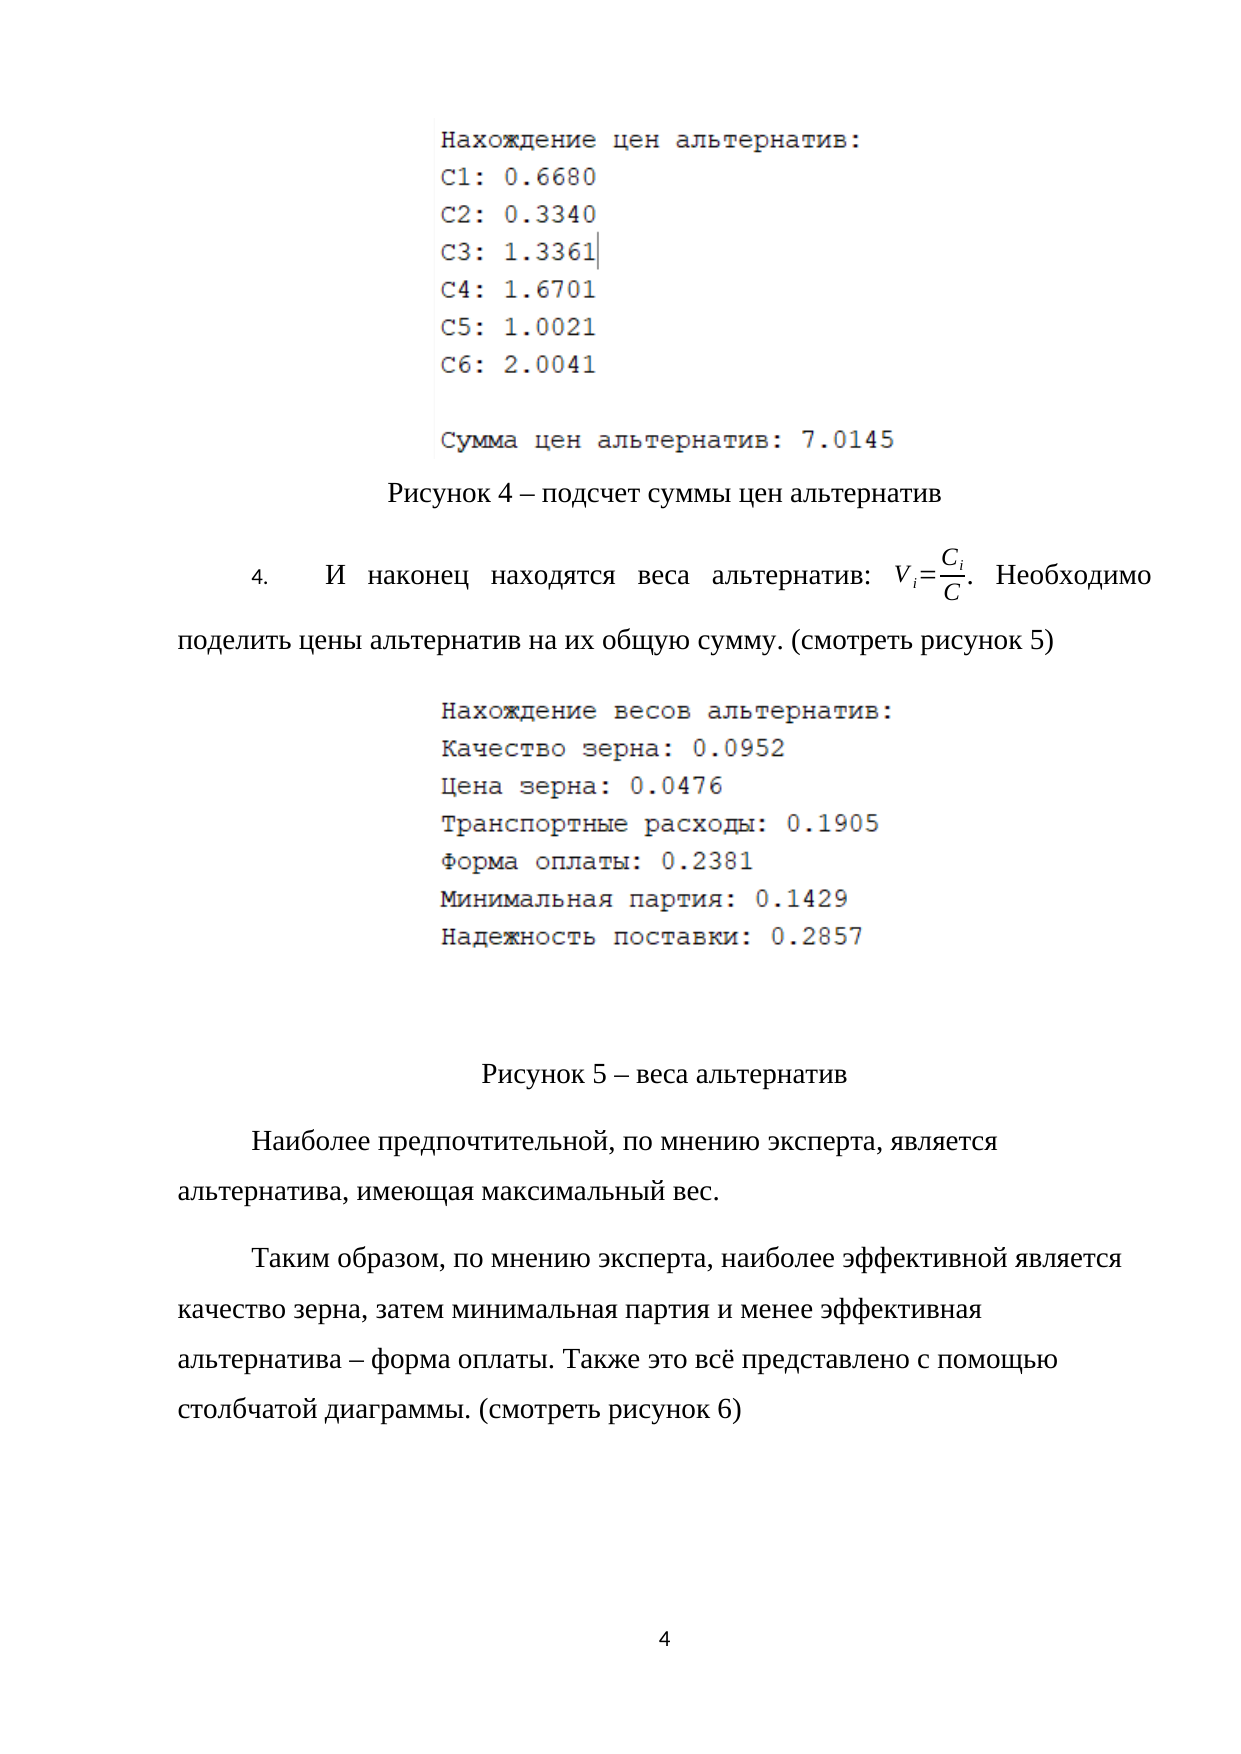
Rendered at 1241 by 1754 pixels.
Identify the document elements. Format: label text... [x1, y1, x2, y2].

picture [435, 689, 894, 951]
text Рисунок 4 – подсчет суммы цен альтернатив [177, 118, 1152, 509]
text Рисунок 5 – веса альтернатив [177, 1056, 1152, 1090]
text Таким образом, по мнению эксперта, наиболее эффективной является качество зерна, затем минимальная партия и менее эффективная альтернатива – форма оплаты. Также это всё представлено с помощью столбчатой диаграммы. (смотреть рисунок 6) [177, 1241, 1152, 1425]
picture [433, 118, 895, 459]
text Наиболее предпочтительной, по мнению эксперта, является альтернатива, имеющая максимальный вес. [177, 1123, 1152, 1207]
list И наконец находятся веса альтернатив: . Необходимо поделить цены альтернатив на их общую сумму. (смотреть рисунок 5) [177, 542, 1152, 656]
